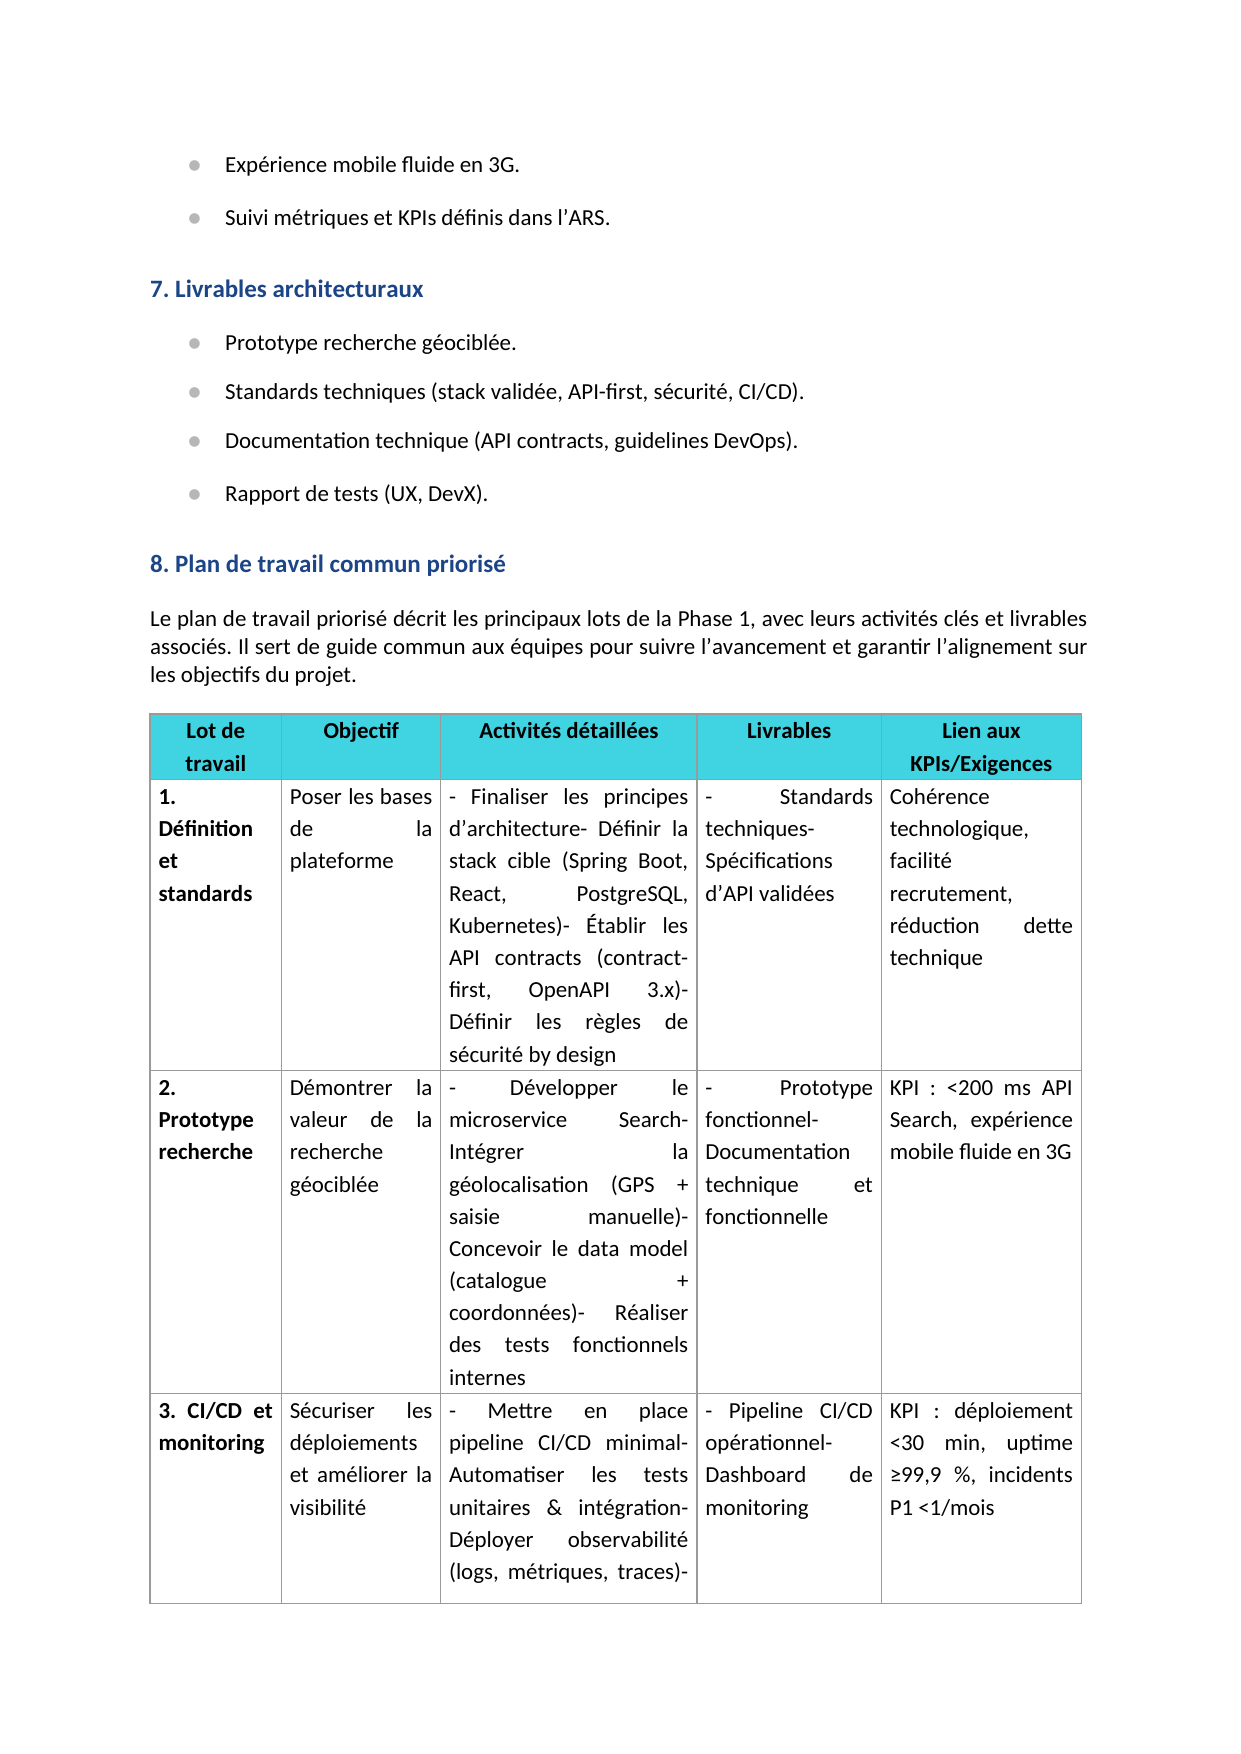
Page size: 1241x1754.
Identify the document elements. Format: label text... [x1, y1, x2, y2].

list Standards techniques (stack validée, API-first, sécurité, CI/CD). [187, 377, 1090, 405]
table_header Livrables [698, 715, 881, 779]
table_header Objectif [282, 715, 440, 779]
table_cell 1. Définition et standards [151, 780, 281, 1070]
table_cell - Finaliser les principes d’architecture- Définir la stack cible (Spring Boot, React, PostgreSQL, Kubernetes)- Établir les API contracts (contract-first, OpenAPI 3.x)- Définir les règles de sécurité by design [441, 780, 696, 1070]
subtitle 7. Livrables architecturaux [150, 273, 1090, 303]
table_cell - Mettre en place pipeline CI/CD minimal- Automatiser les tests unitaires & intégration- Déployer observabilité (logs, métriques, traces)- [441, 1394, 696, 1603]
table_cell 2. Prototype recherche [151, 1071, 281, 1393]
table_cell - Développer le microservice Search- Intégrer la géolocalisation (GPS + saisie manuelle)- Concevoir le data model (catalogue + coordonnées)- Réaliser des tests fonctionnels internes [441, 1071, 696, 1393]
table_cell - Standards techniques- Spécifications d’API validées [698, 780, 881, 1070]
table_header Lot de travail [151, 715, 281, 779]
list Rapport de tests (UX, DevX). [187, 479, 1090, 507]
table_cell Démontrer la valeur de la recherche géociblée [282, 1071, 440, 1393]
table_cell - Pipeline CI/CD opérationnel- Dashboard de monitoring [698, 1394, 881, 1603]
subtitle 8. Plan de travail commun priorisé [150, 549, 1090, 579]
text Le plan de travail priorisé décrit les principaux lots de la Phase 1, avec leurs activités clés et livrables associés. Il sert de guide commun aux équipes pour suivre l’avancement et garantir l’alignement sur les objectifs du projet. [150, 604, 1090, 688]
list Prototype recherche géociblée. [187, 328, 1090, 356]
list Documentation technique (API contracts, guidelines DevOps). [187, 426, 1090, 454]
table_cell KPI : déploiement <30 min, uptime ≥99,9 %, incidents P1 <1/mois [882, 1394, 1081, 1603]
table_header Activités détaillées [441, 715, 696, 779]
table_header Lien aux KPIs/Exigences [882, 715, 1081, 779]
list Suivi métriques et KPIs définis dans l’ARS. [187, 203, 1090, 231]
table_cell Sécuriser les déploiements et améliorer la visibilité [282, 1394, 440, 1603]
list Expérience mobile fluide en 3G. [187, 150, 1090, 178]
table_cell - Prototype fonctionnel- Documentation technique et fonctionnelle [698, 1071, 881, 1393]
table_cell 3. CI/CD et monitoring [151, 1394, 281, 1603]
table_cell KPI : <200 ms API Search, expérience mobile fluide en 3G [882, 1071, 1081, 1393]
table_cell Cohérence technologique, facilité recrutement, réduction dette technique [882, 780, 1081, 1070]
table_cell Poser les bases de la plateforme [282, 780, 440, 1070]
